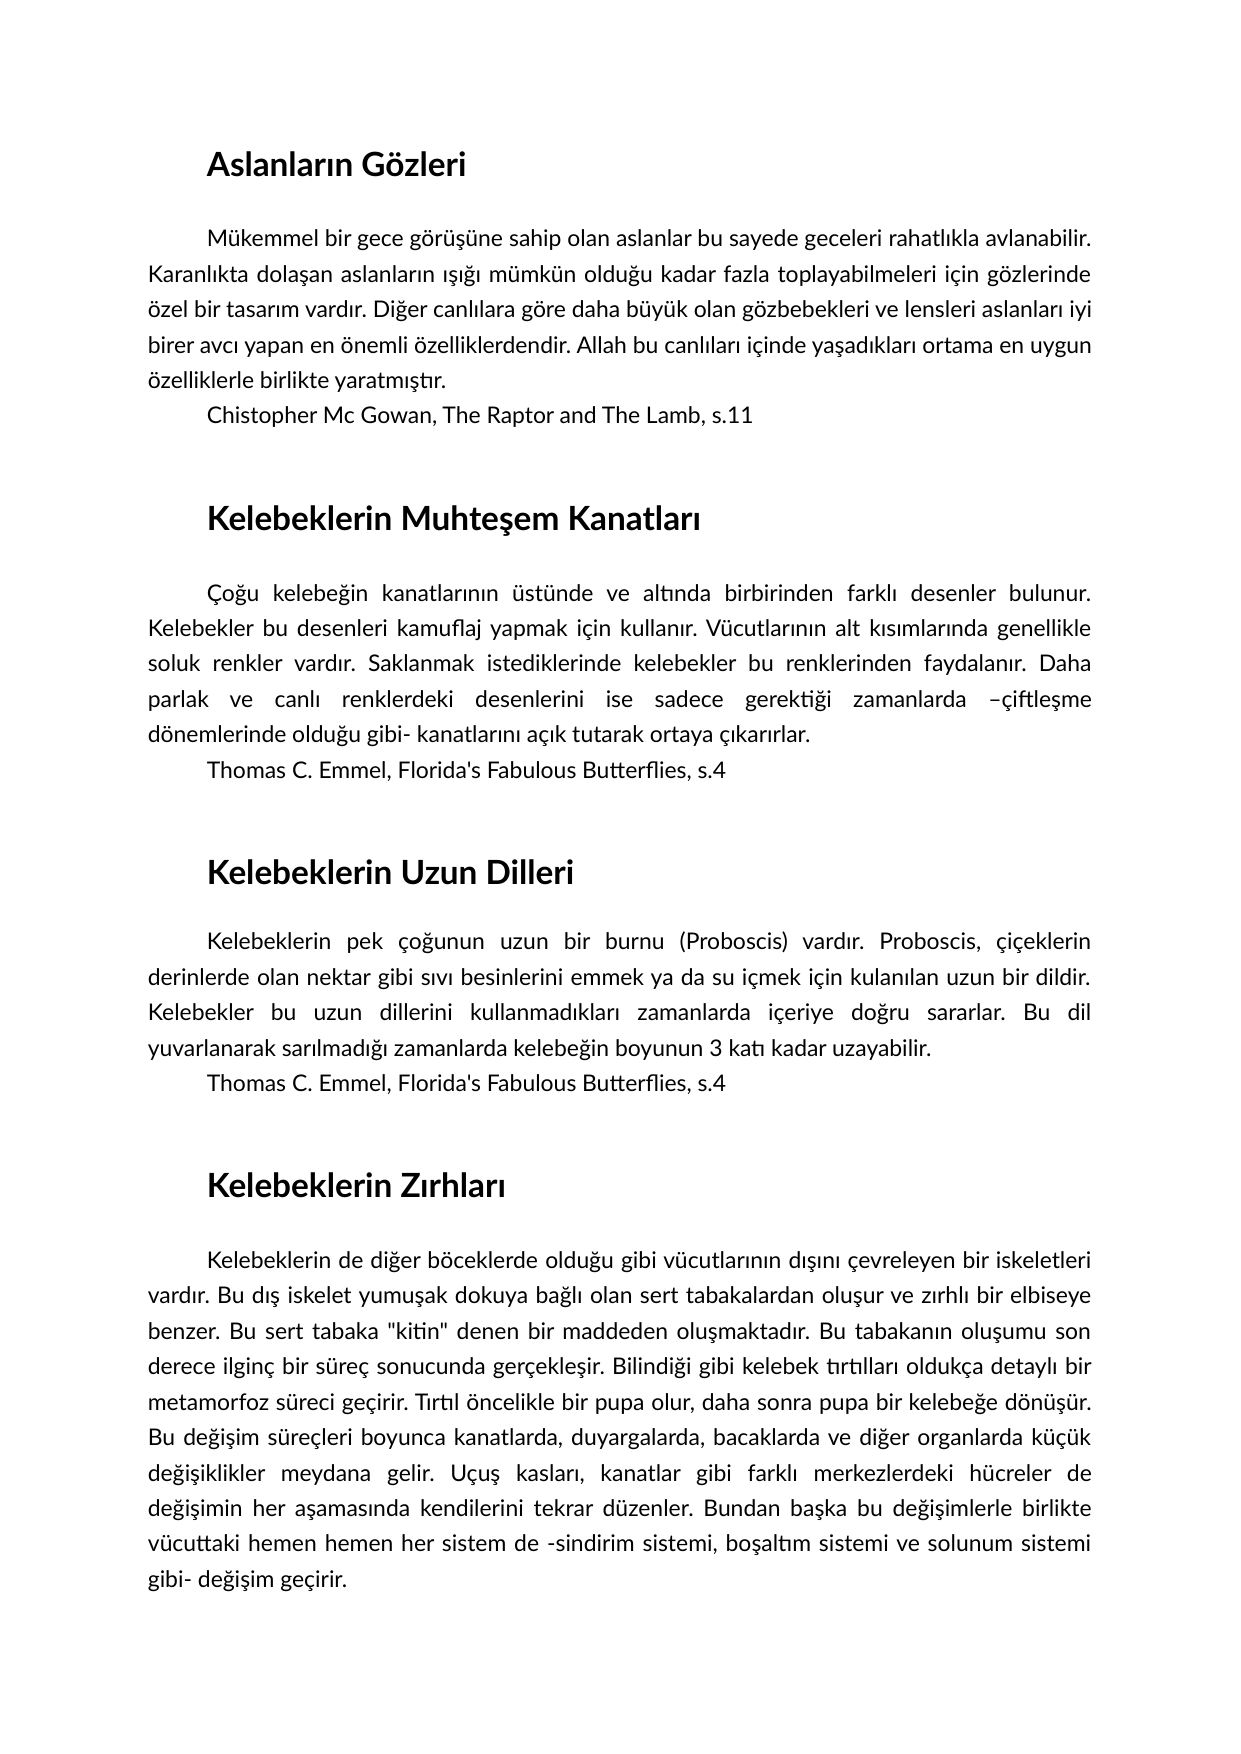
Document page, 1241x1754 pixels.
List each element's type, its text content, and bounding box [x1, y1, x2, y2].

subtitle Kelebeklerin Muhteşem Kanatları [148, 502, 1093, 537]
subtitle Kelebeklerin Uzun Dilleri [148, 856, 1093, 891]
text Çoğu kelebeğin kanatlarının üstünde ve altında birbirinden farklı desenler bulunur. Kelebekler bu desenleri kamuflaj yapmak için kullanır. Vücutlarının alt kısımlarında genellikle soluk renkler vardır. Saklanmak istediklerinde kelebekler bu renklerinden faydalanır. Daha parlak ve canlı renklerdeki desenlerini ise sadece gerektiği zamanlarda –çiftleşme dönemlerinde olduğu gibi- kanatlarını açık tutarak ortaya çıkarırlar. [148, 573, 1093, 750]
text Thomas C. Emmel, Florida's Fabulous Butterflies, s.4 [148, 750, 1093, 785]
text Kelebeklerin de diğer böceklerde olduğu gibi vücutlarının dışını çevreleyen bir iskeletleri vardır. Bu dış iskelet yumuşak dokuya bağlı olan sert tabakalardan oluşur ve zırhlı bir elbiseye benzer. Bu sert tabaka "kitin" denen bir maddeden oluşmaktadır. Bu tabakanın oluşumu son derece ilginç bir süreç sonucunda gerçekleşir. Bilindiği gibi kelebek tırtılları oldukça detaylı bir metamorfoz süreci geçirir. Tırtıl öncelikle bir pupa olur, daha sonra pupa bir kelebeğe dönüşür. Bu değişim süreçleri boyunca kanatlarda, duyargalarda, bacaklarda ve diğer organlarda küçük değişiklikler meydana gelir. Uçuş kasları, kanatlar gibi farklı merkezlerdeki hücreler de değişimin her aşamasında kendilerini tekrar düzenler. Bundan başka bu değişimlerle birlikte vücuttaki hemen hemen her sistem de -sindirim sistemi, boşaltım sistemi ve solunum sistemi gibi- değişim geçirir. [148, 1240, 1093, 1594]
subtitle Aslanların Gözleri [207, 148, 1093, 183]
text Mükemmel bir gece görüşüne sahip olan aslanlar bu sayede geceleri rahatlıkla avlanabilir. Karanlıkta dolaşan aslanların ışığı mümkün olduğu kadar fazla toplayabilmeleri için gözlerinde özel bir tasarım vardır. Diğer canlılara göre daha büyük olan gözbebekleri ve lensleri aslanları iyi birer avcı yapan en önemli özelliklerdendir. Allah bu canlıları içinde yaşadıkları ortama en uygun özelliklerle birlikte yaratmıştır. [148, 218, 1093, 396]
subtitle Kelebeklerin Zırhları [148, 1169, 1093, 1205]
text Thomas C. Emmel, Florida's Fabulous Butterflies, s.4 [148, 1063, 1093, 1098]
text Kelebeklerin pek çoğunun uzun bir burnu (Proboscis) vardır. Proboscis, çiçeklerin derinlerde olan nektar gibi sıvı besinlerini emmek ya da su içmek için kulanılan uzun bir dildir. Kelebekler bu uzun dillerini kullanmadıkları zamanlarda içeriye doğru sararlar. Bu dil yuvarlanarak sarılmadığı zamanlarda kelebeğin boyunun 3 katı kadar uzayabilir. [148, 921, 1093, 1063]
text Chistopher Mc Gowan, The Raptor and The Lamb, s.11 [148, 396, 1093, 431]
